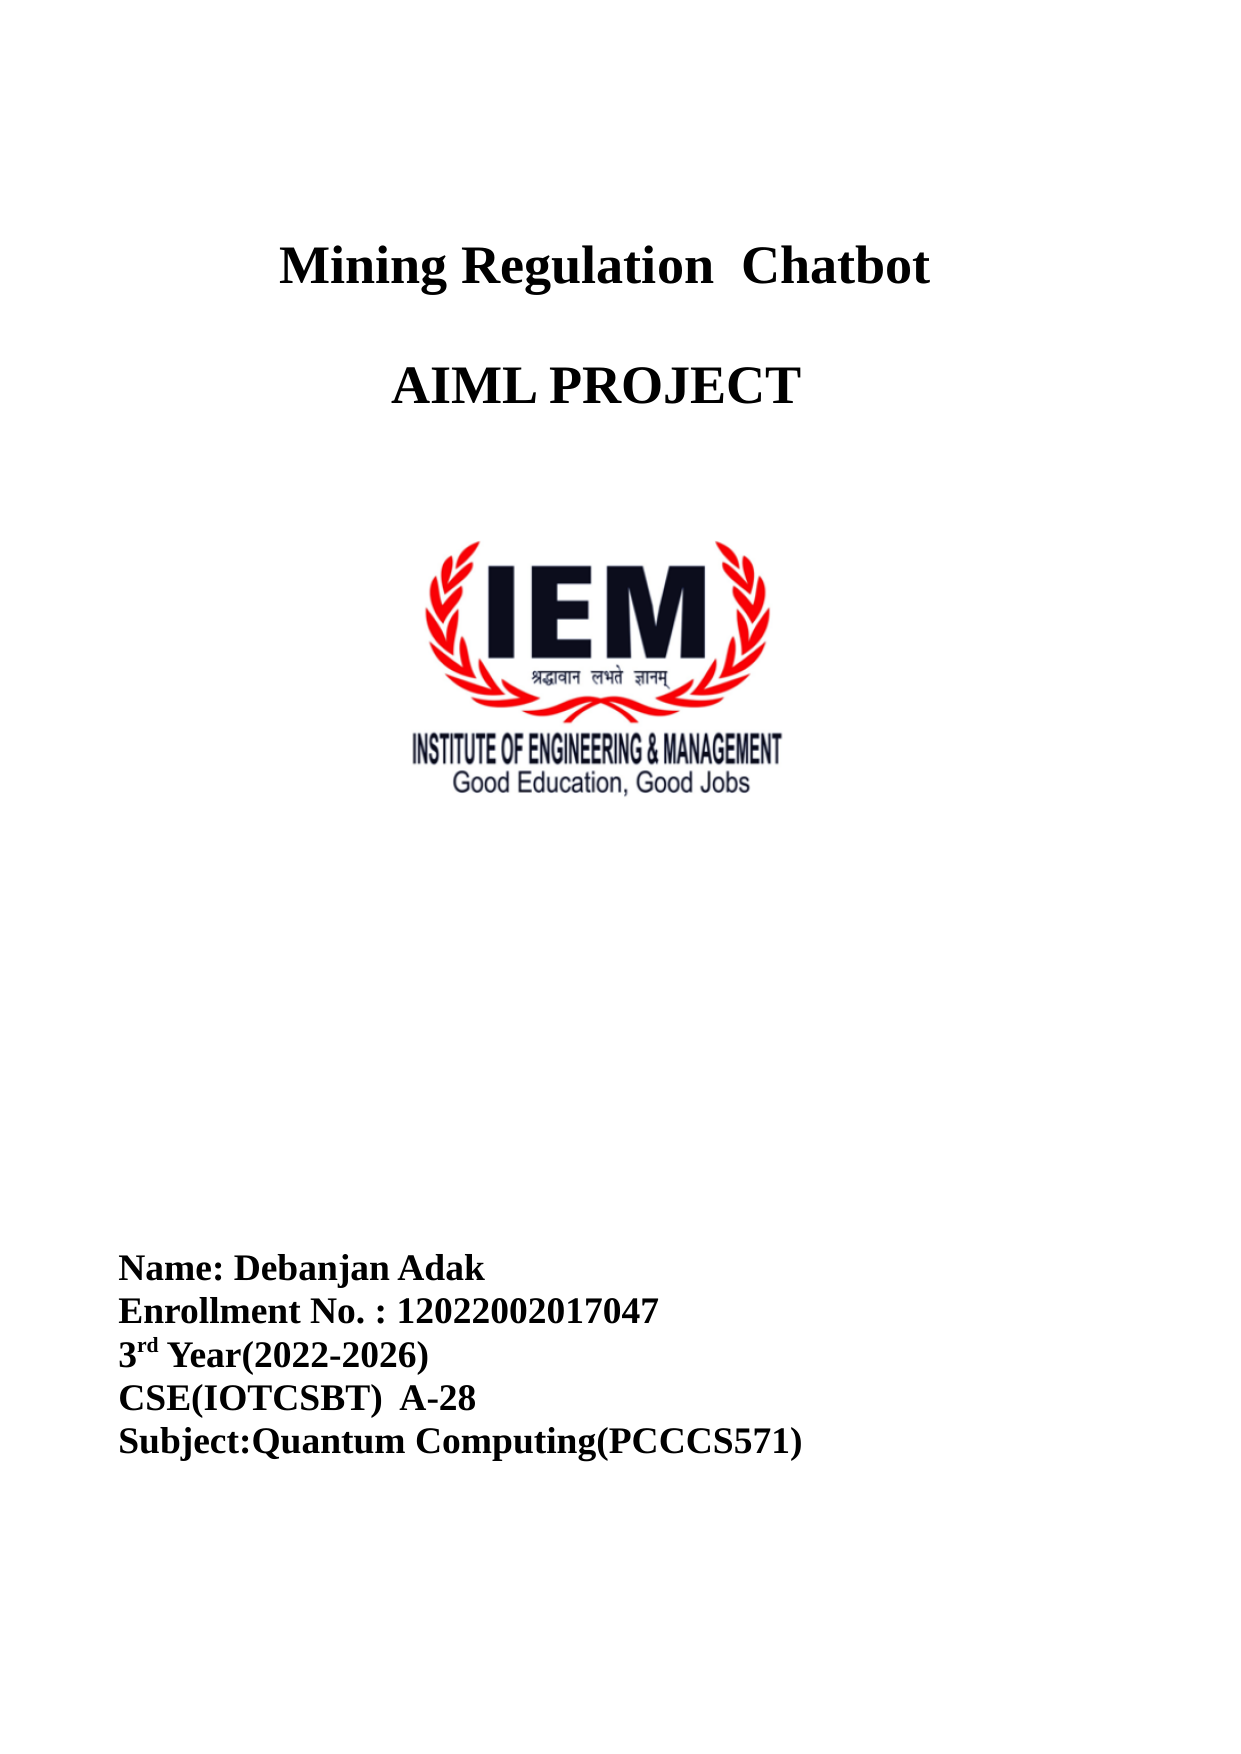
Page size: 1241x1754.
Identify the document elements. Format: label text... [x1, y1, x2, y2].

picture [401, 535, 795, 800]
text Subject:Quantum Computing(PCCCS571) [118, 1418, 1122, 1461]
text AIML PROJECT [118, 353, 1122, 415]
text 3rd Year(2022-2026) [118, 1332, 1122, 1375]
text CSE(IOTCSBT) A-28 [118, 1375, 1122, 1418]
text Mining Regulation Chatbot [118, 233, 1122, 295]
text Name: Debanjan Adak [118, 1246, 1122, 1289]
text Enrollment No. : 12022002017047 [118, 1289, 1122, 1332]
